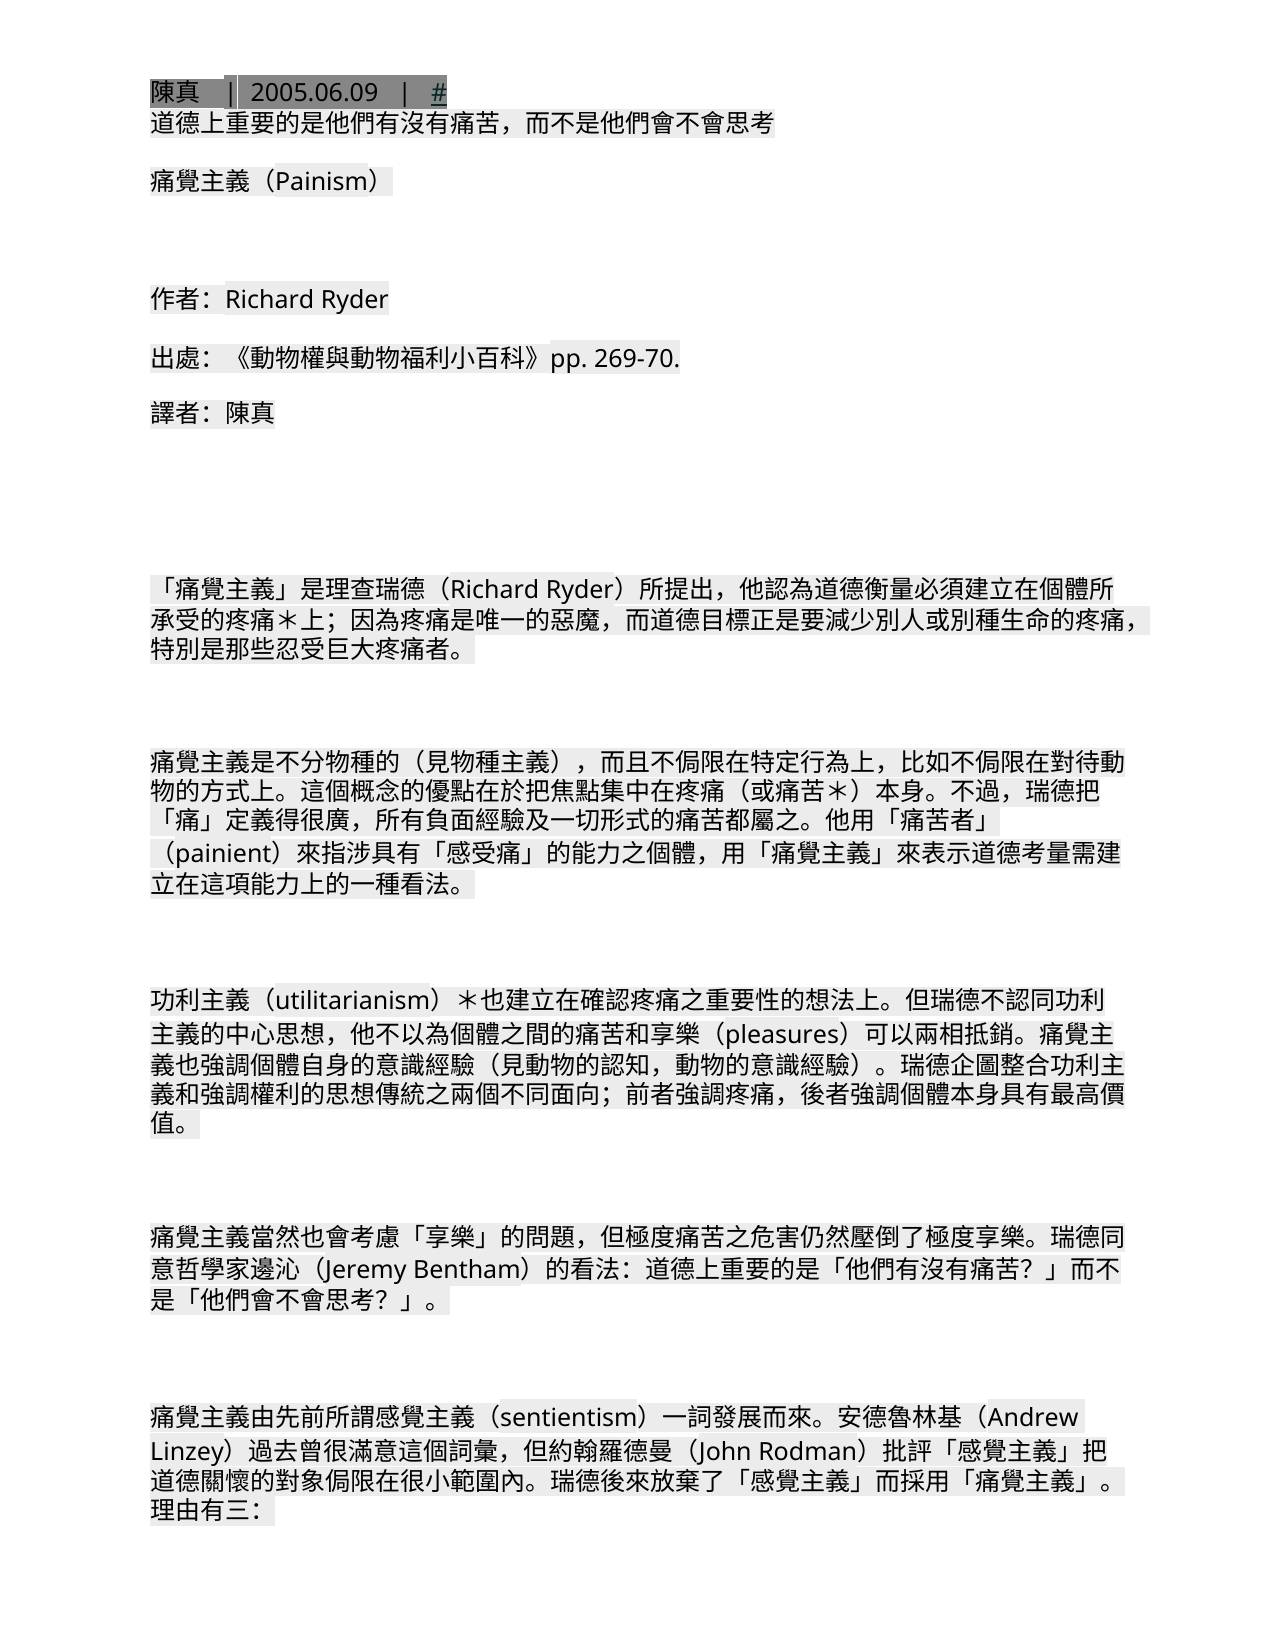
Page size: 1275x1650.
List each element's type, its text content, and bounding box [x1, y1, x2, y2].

text 痛覺主義由先前所謂感覺主義（sentientism）一詞發展而來。安德魯林基（Andrew Linzey）過去曾很滿意這個詞彙，但約翰羅德曼（John Rodman）批評「感覺主義」把道德關懷的對象侷限在很小範圍內。瑞德後來放棄了「感覺主義」而採用「痛覺主義」。理由有三： [150, 1399, 1125, 1526]
text 「痛覺主義」是理查瑞德（Richard Ryder）所提出，他認為道德衡量必須建立在個體所承受的疼痛＊上；因為疼痛是唯一的惡魔，而道德目標正是要減少別人或別種生命的疼痛，特別是那些忍受巨大疼痛者。 [150, 572, 1125, 664]
text 痛覺主義當然也會考慮「享樂」的問題，但極度痛苦之危害仍然壓倒了極度享樂。瑞德同意哲學家邊沁（Jeremy Bentham）的看法：道德上重要的是「他們有沒有痛苦？」而不是「他們會不會思考？」。 [150, 1223, 1125, 1315]
text 譯者：陳真 [150, 399, 1125, 429]
text 痛覺主義（Painism） [150, 163, 1125, 197]
text 功利主義（utilitarianism）＊也建立在確認疼痛之重要性的想法上。但瑞德不認同功利主義的中心思想，他不以為個體之間的痛苦和享樂（pleasures）可以兩相抵銷。痛覺主義也強調個體自身的意識經驗（見動物的認知，動物的意識經驗）。瑞德企圖整合功利主義和強調權利的思想傳統之兩個不同面向；前者強調疼痛，後者強調個體本身具有最高價值。 [150, 983, 1125, 1139]
text 陳真 | 2005.06.09 | # [150, 75, 1125, 109]
text 痛覺主義是不分物種的（見物種主義），而且不侷限在特定行為上，比如不侷限在對待動物的方式上。這個概念的優點在於把焦點集中在疼痛（或痛苦＊）本身。不過，瑞德把「痛」定義得很廣，所有負面經驗及一切形式的痛苦都屬之。他用「痛苦者」（painient）來指涉具有「感受痛」的能力之個體，用「痛覺主義」來表示道德考量需建立在這項能力上的一種看法。 [150, 748, 1125, 899]
text 出處：《動物權與動物福利小百科》pp. 269-70. [150, 340, 1125, 374]
text 作者：Richard Ryder [150, 281, 1125, 315]
text 道德上重要的是他們有沒有痛苦，而不是他們會不會思考 [150, 109, 1125, 138]
